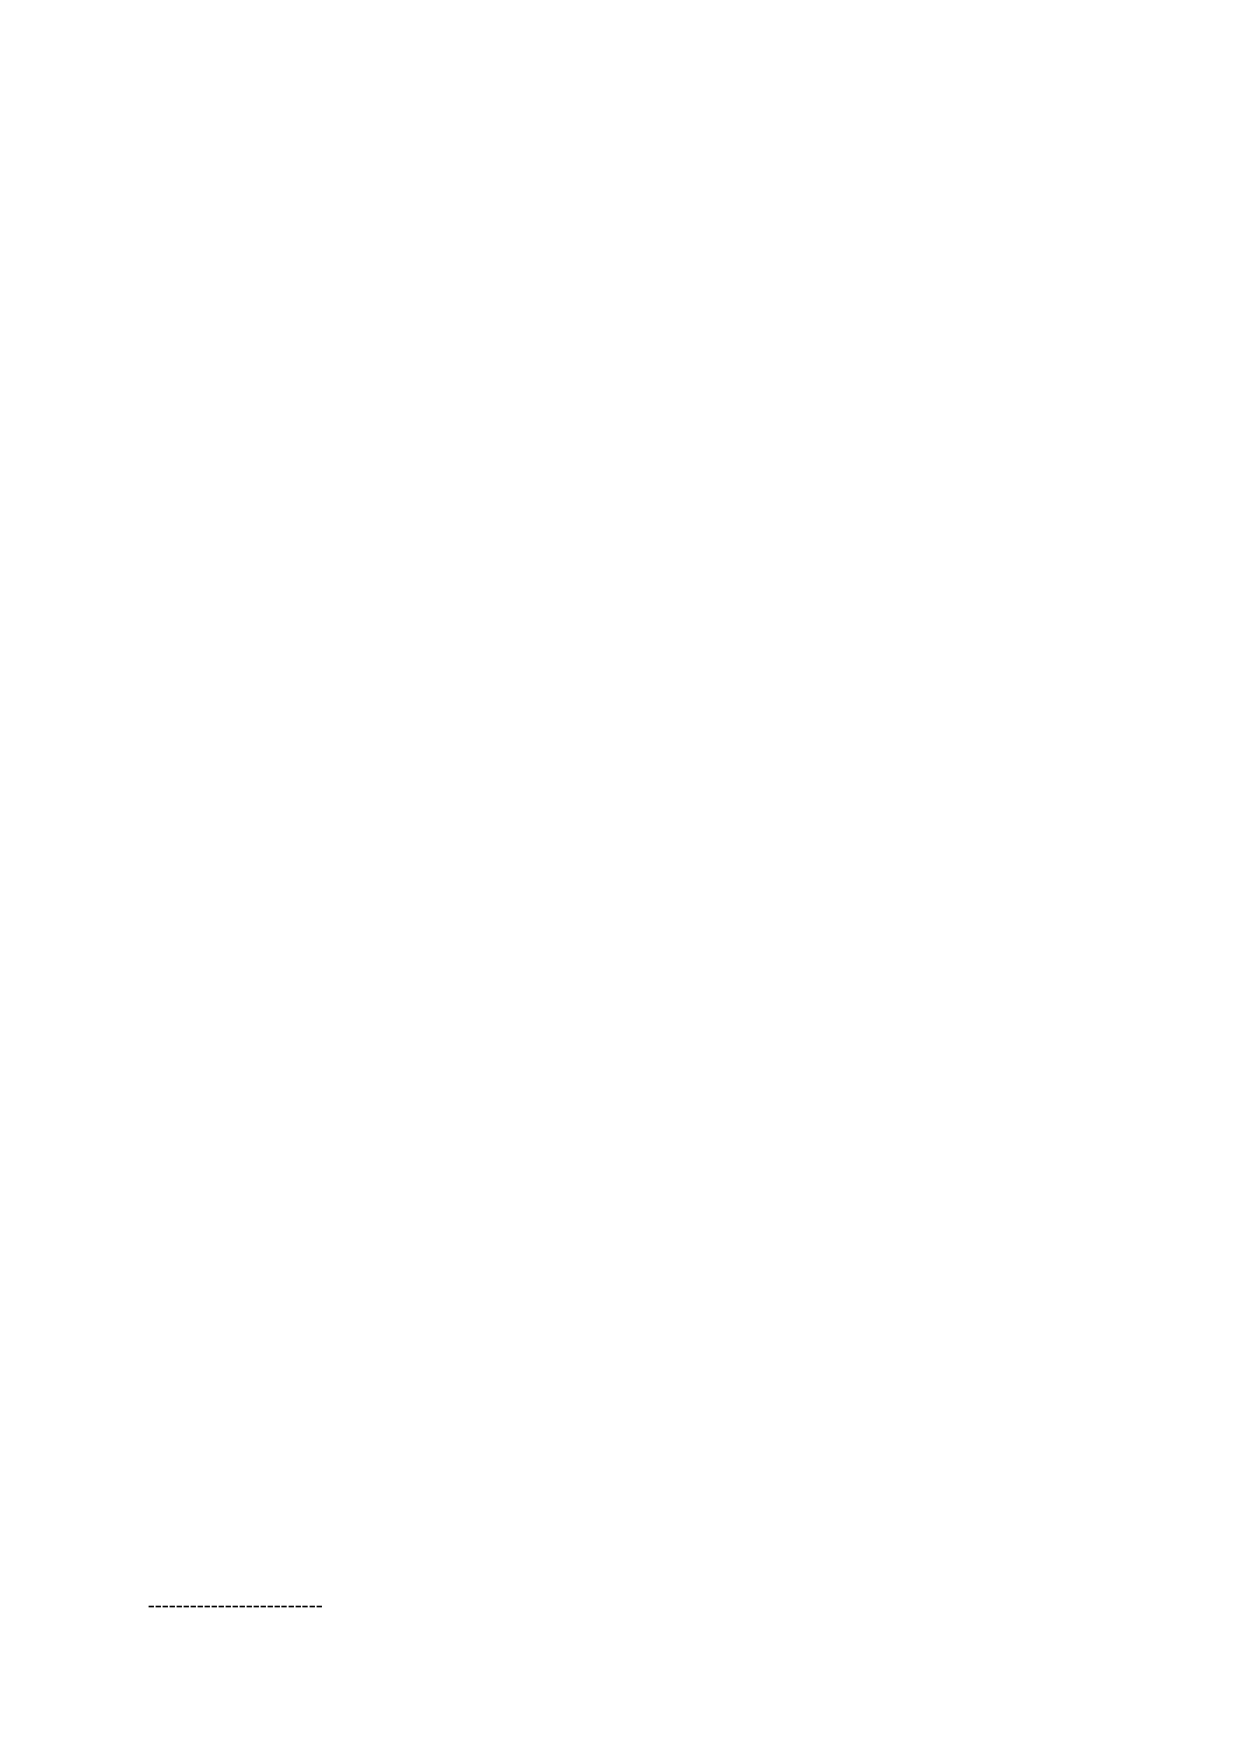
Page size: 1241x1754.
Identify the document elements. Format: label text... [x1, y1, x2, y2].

text ------------------------- [148, 1591, 1093, 1619]
